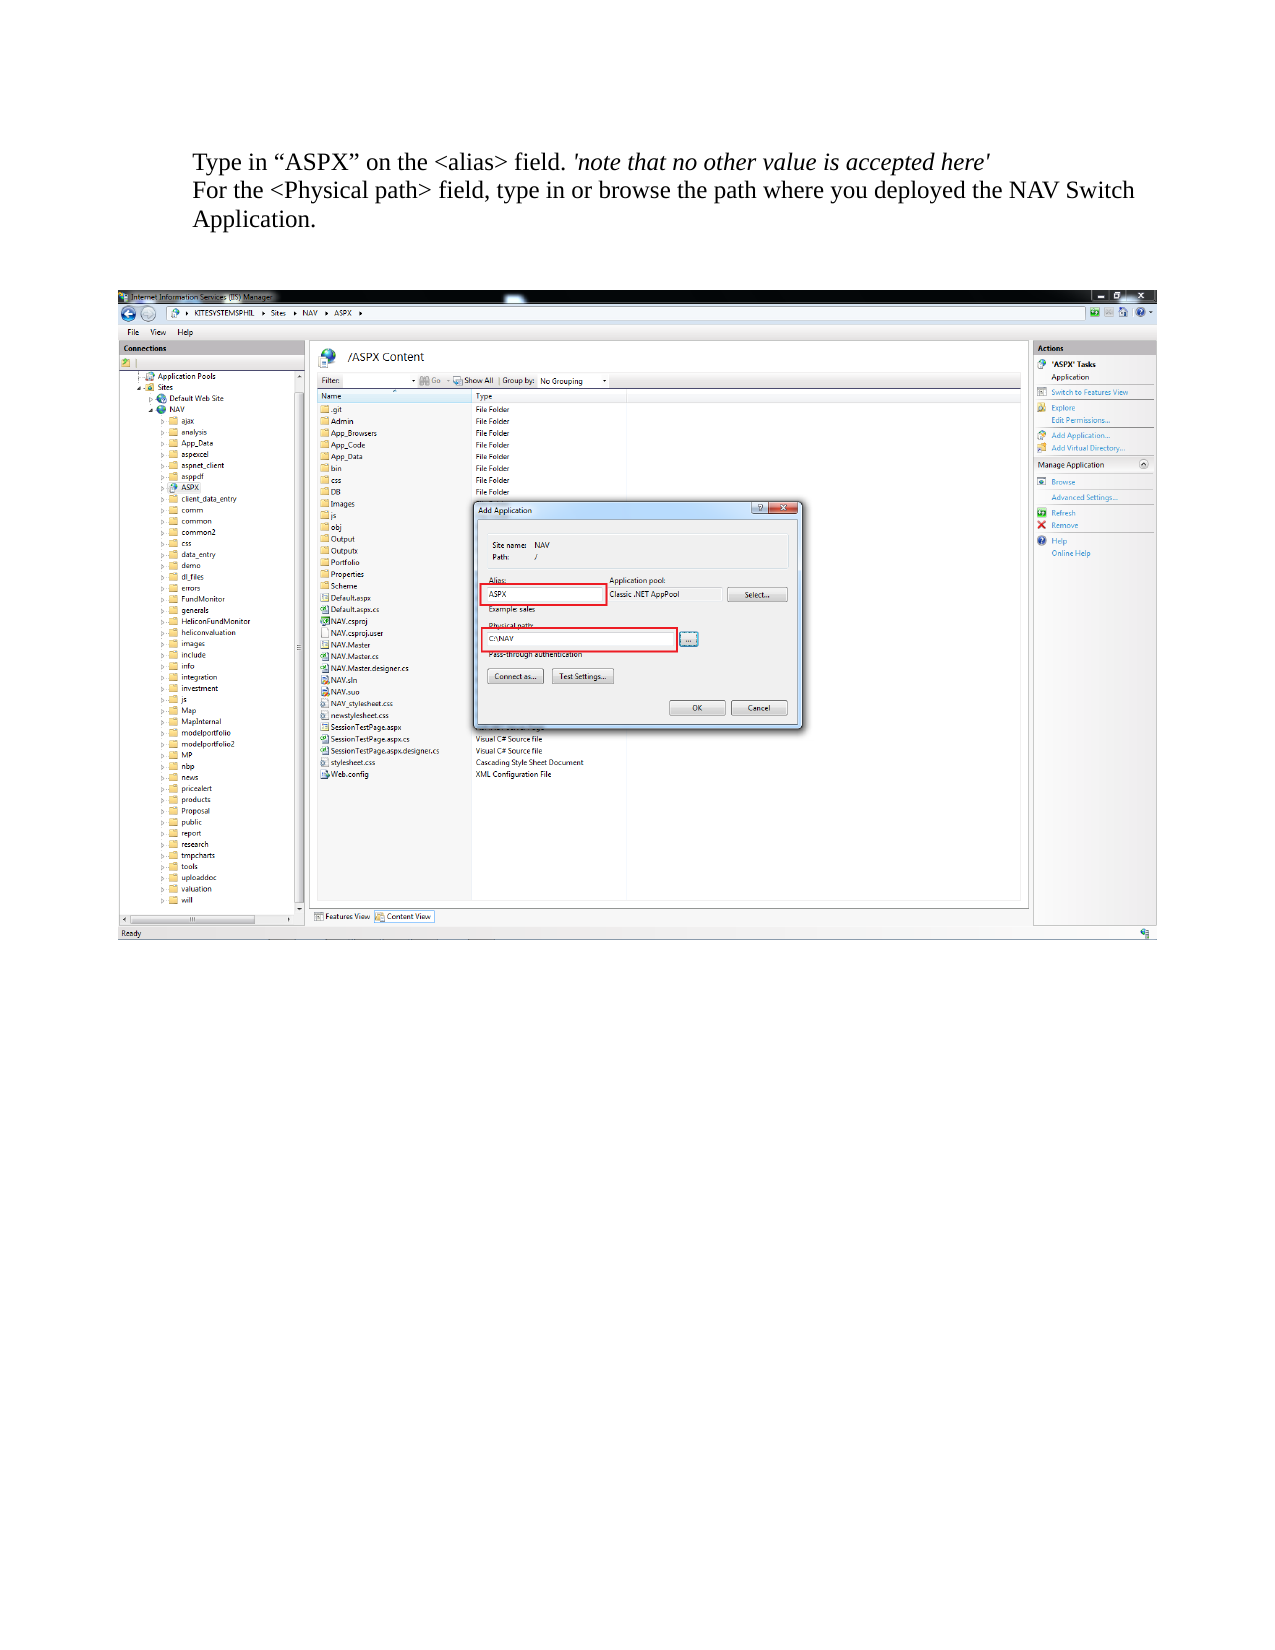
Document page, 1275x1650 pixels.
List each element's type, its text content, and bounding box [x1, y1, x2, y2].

picture [118, 290, 1157, 940]
text Type in “ASPX” on the <alias> field. 'note that no other value is accepted here' [118, 147, 1157, 176]
text For the <Physical path> field, type in or browse the path where you deployed the NAV Switch Application. [118, 176, 1157, 233]
